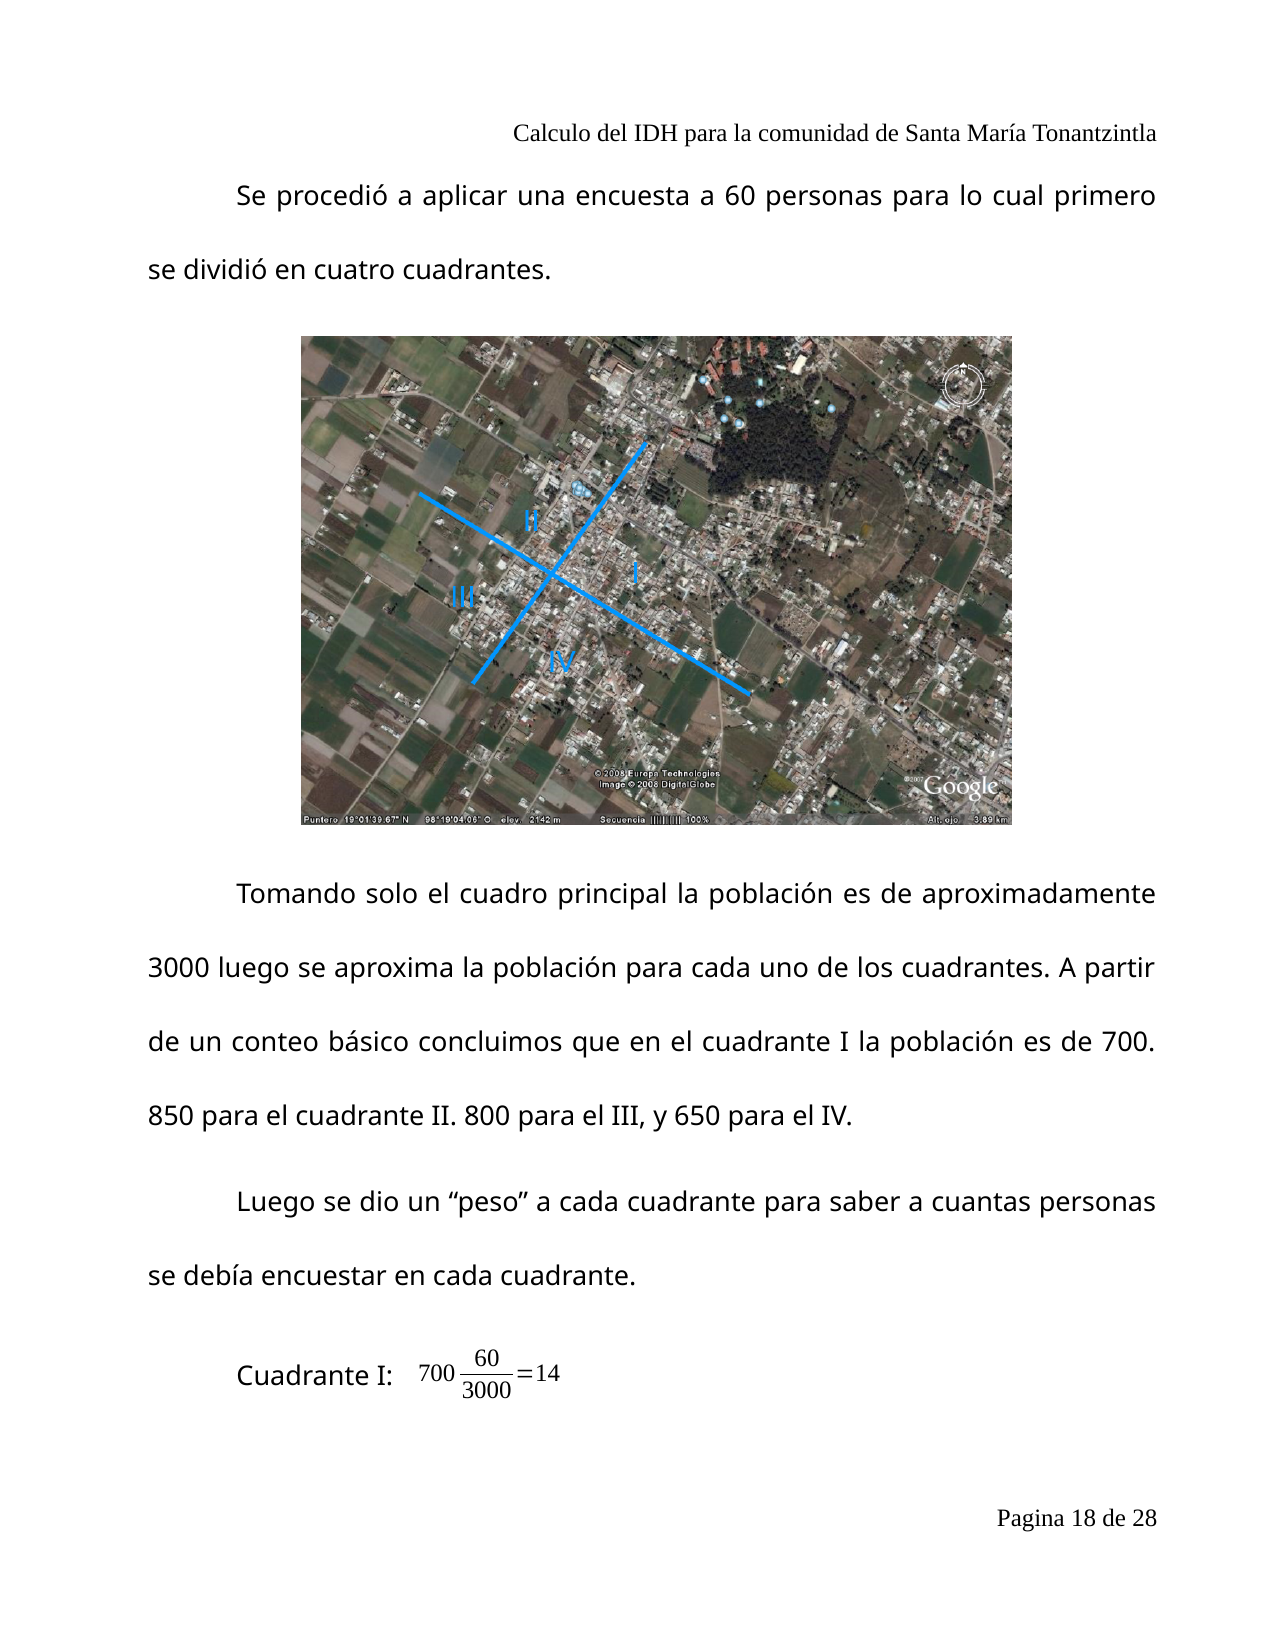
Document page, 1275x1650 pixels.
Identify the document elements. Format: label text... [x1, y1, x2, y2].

text Cuadrante I: [148, 1342, 1157, 1406]
text Tomando solo el cuadro principal la población es de aproximadamente 3000 luego se aproxima la población para cada uno de los cuadrantes. A partir de un conteo básico concluimos que en el cuadrante I la población es de 700. 850 para el cuadrante II. 800 para el III, y 650 para el IV. [148, 875, 1157, 1133]
picture [301, 336, 1092, 826]
text Se procedió a aplicar una encuesta a 60 personas para lo cual primero se dividió en cuatro cuadrantes. [148, 176, 1157, 287]
text Luego se dio un “peso” a cada cuadrante para saber a cuantas personas se debía encuestar en cada cuadrante. [148, 1182, 1157, 1293]
